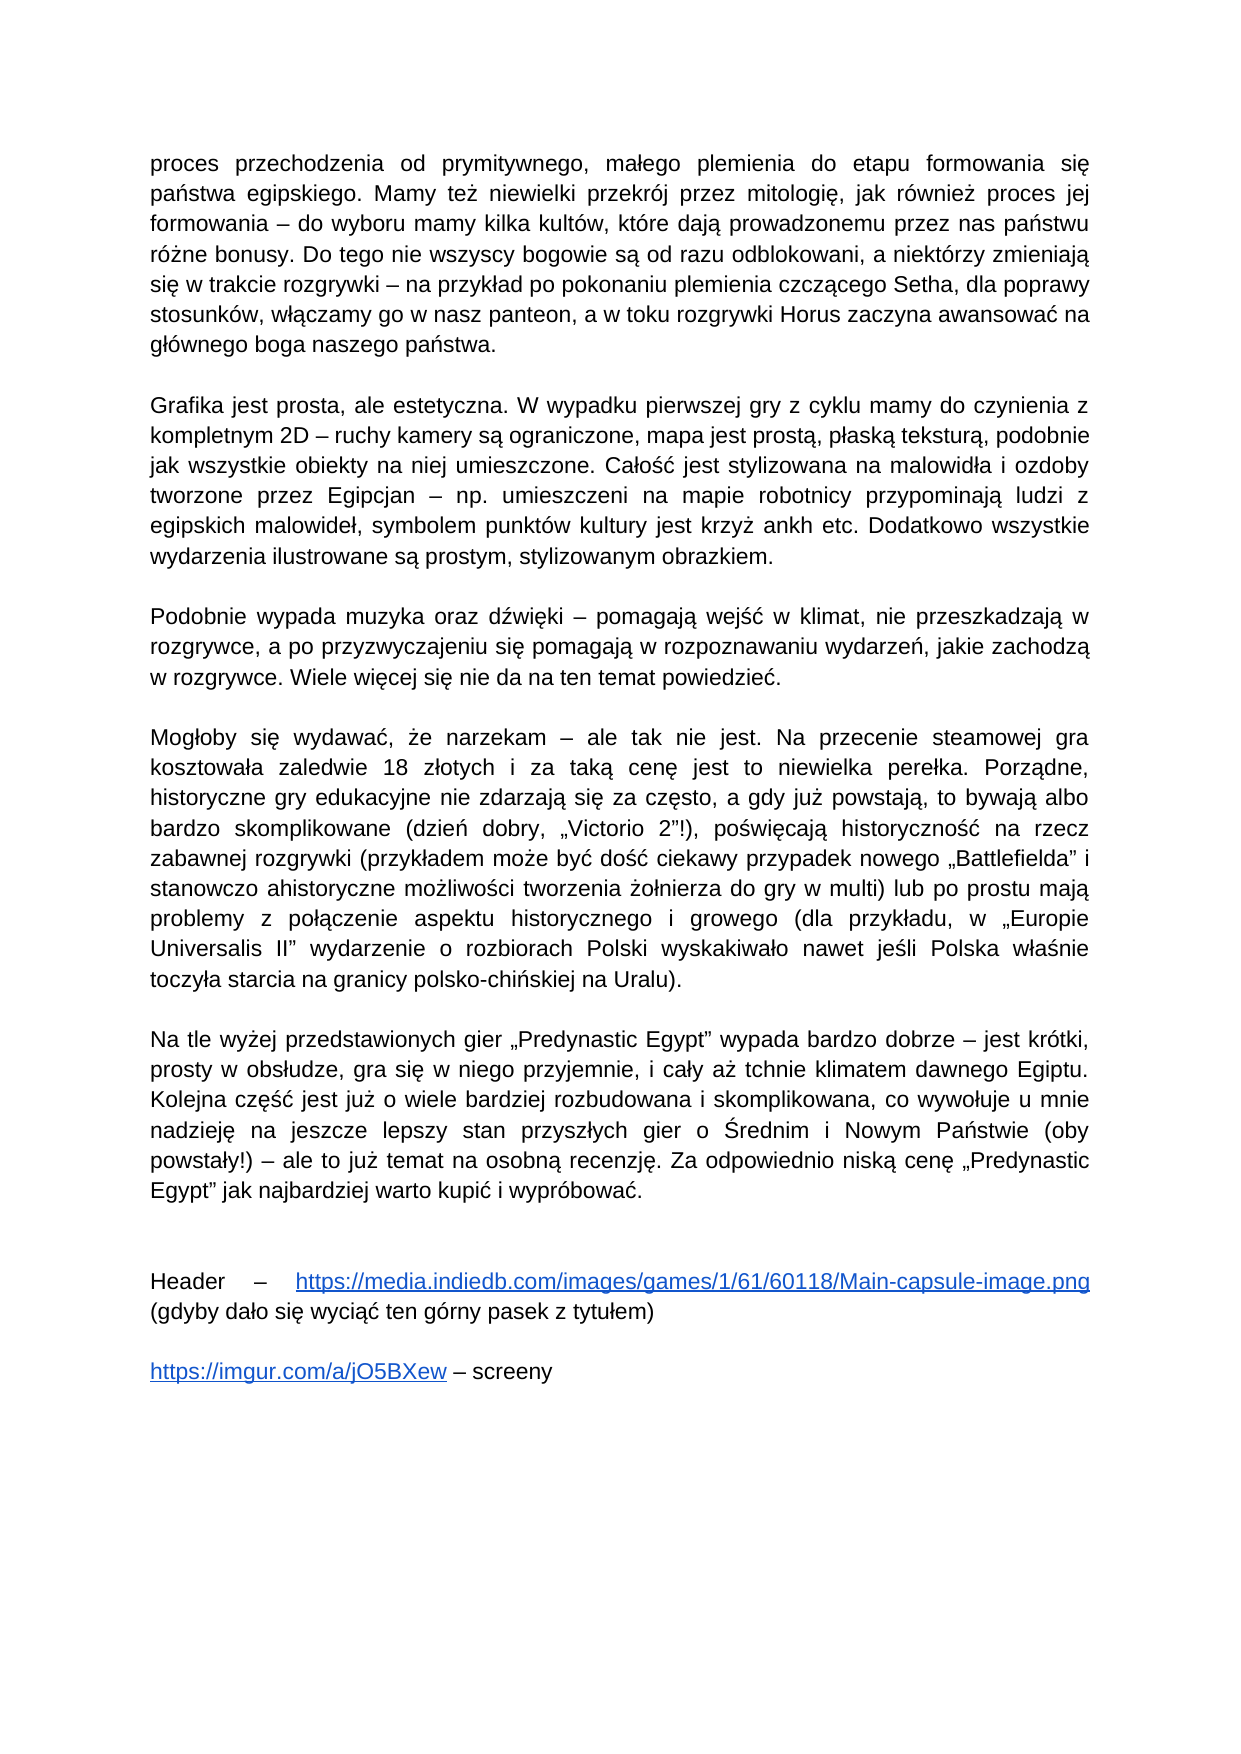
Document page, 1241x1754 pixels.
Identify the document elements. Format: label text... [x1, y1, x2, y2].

text Na tle wyżej przedstawionych gier „Predynastic Egypt” wypada bardzo dobrze – jest krótki, prosty w obsłudze, gra się w niego przyjemnie, i cały aż tchnie klimatem dawnego Egiptu. Kolejna część jest już o wiele bardziej rozbudowana i skomplikowana, co wywołuje u mnie nadzieję na jeszcze lepszy stan przyszłych gier o Średnim i Nowym Państwie (oby powstały!) – ale to już temat na osobną recenzję. Za odpowiednio niską cenę „Predynastic Egypt” jak najbardziej warto kupić i wypróbować. [150, 1026, 1090, 1203]
text Mogłoby się wydawać, że narzekam – ale tak nie jest. Na przecenie steamowej gra kosztowała zaledwie 18 złotych i za taką cenę jest to niewielka perełka. Porządne, historyczne gry edukacyjne nie zdarzają się za często, a gdy już powstają, to bywają albo bardzo skomplikowane (dzień dobry, „Victorio 2”!), poświęcają historyczność na rzecz zabawnej rozgrywki (przykładem może być dość ciekawy przypadek nowego „Battlefielda” i stanowczo ahistoryczne możliwości tworzenia żołnierza do gry w multi) lub po prostu mają problemy z połączenie aspektu historycznego i growego (dla przykładu, w „Europie Universalis II” wydarzenie o rozbiorach Polski wyskakiwało nawet jeśli Polska właśnie toczyła starcia na granicy polsko-chińskiej na Uralu). [150, 724, 1090, 992]
text Podobnie wypada muzyka oraz dźwięki – pomagają wejść w klimat, nie przeszkadzają w rozgrywce, a po przyzwyczajeniu się pomagają w rozpoznawaniu wydarzeń, jakie zachodzą w rozgrywce. Wiele więcej się nie da na ten temat powiedzieć. [150, 603, 1090, 690]
text proces przechodzenia od prymitywnego, małego plemienia do etapu formowania się państwa egipskiego. Mamy też niewielki przekrój przez mitologię, jak również proces jej formowania – do wyboru mamy kilka kultów, które dają prowadzonemu przez nas państwu różne bonusy. Do tego nie wszyscy bogowie są od razu odblokowani, a niektórzy zmieniają się w trakcie rozgrywki – na przykład po pokonaniu plemienia czczącego Setha, dla poprawy stosunków, włączamy go w nasz panteon, a w toku rozgrywki Horus zaczyna awansować na głównego boga naszego państwa. [150, 150, 1090, 358]
text Header – https://media.indiedb.com/images/games/1/61/60118/Main-capsule-image.png (gdyby dało się wyciąć ten górny pasek z tytułem) [150, 1268, 1090, 1324]
text Grafika jest prosta, ale estetyczna. W wypadku pierwszej gry z cyklu mamy do czynienia z kompletnym 2D – ruchy kamery są ograniczone, mapa jest prostą, płaską teksturą, podobnie jak wszystkie obiekty na niej umieszczone. Całość jest stylizowana na malowidła i ozdoby tworzone przez Egipcjan – np. umieszczeni na mapie robotnicy przypominają ludzi z egipskich malowideł, symbolem punktów kultury jest krzyż ankh etc. Dodatkowo wszystkie wydarzenia ilustrowane są prostym, stylizowanym obrazkiem. [150, 392, 1090, 569]
text https://imgur.com/a/jO5BXew – screeny [150, 1358, 1090, 1385]
